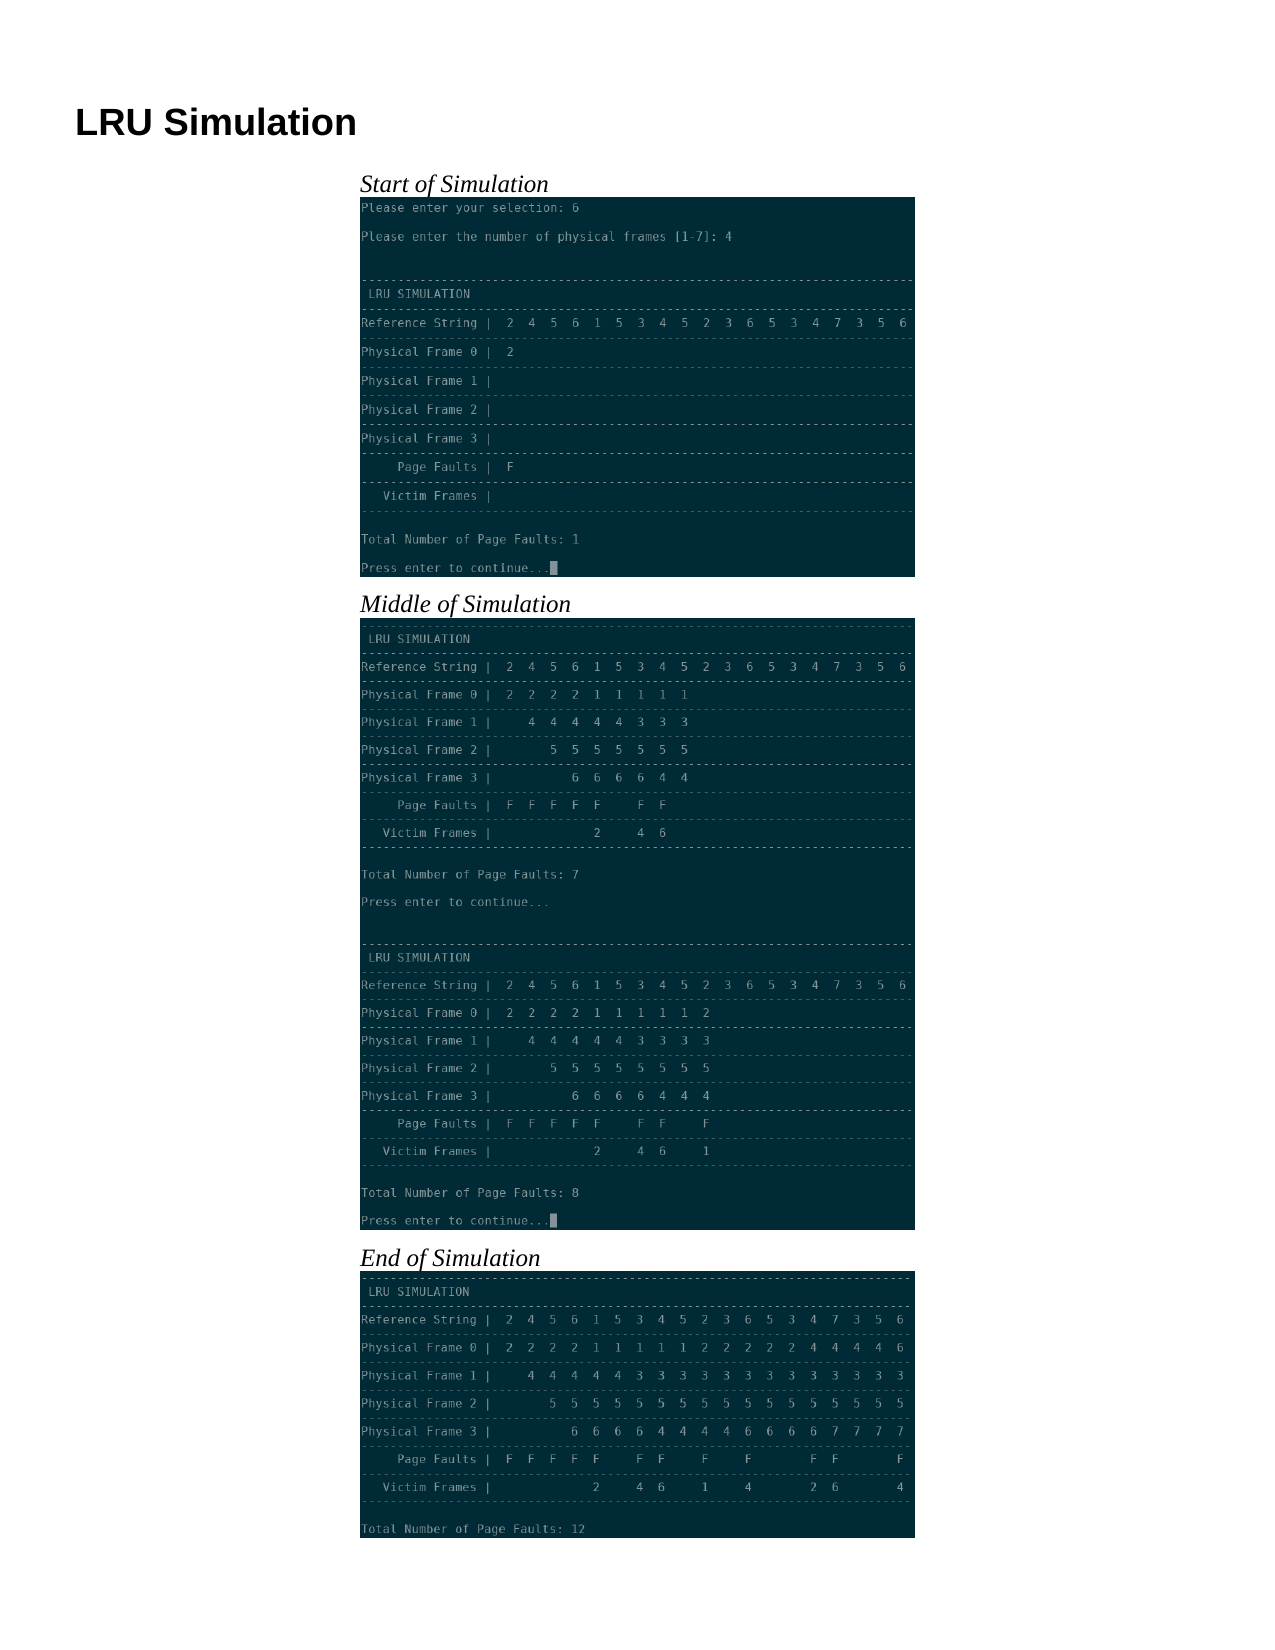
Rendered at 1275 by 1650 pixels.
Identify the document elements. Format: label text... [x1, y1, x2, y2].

picture [446, 408, 454, 413]
picture [417, 1191, 425, 1196]
text Middle of Simulation [360, 589, 915, 618]
picture [497, 235, 505, 240]
picture [446, 437, 454, 442]
picture [446, 1039, 454, 1044]
picture [446, 1011, 454, 1016]
picture [446, 693, 454, 698]
picture [417, 873, 425, 878]
picture [446, 350, 454, 355]
picture [551, 562, 557, 574]
subtitle LRU Simulation [75, 100, 1200, 144]
picture [446, 379, 454, 384]
text End of Simulation [360, 1243, 915, 1271]
picture [551, 1214, 556, 1227]
picture [446, 720, 454, 725]
picture [446, 748, 454, 753]
picture [417, 538, 425, 543]
picture [446, 1094, 454, 1099]
picture [446, 776, 454, 781]
text Start of Simulation [360, 169, 915, 197]
